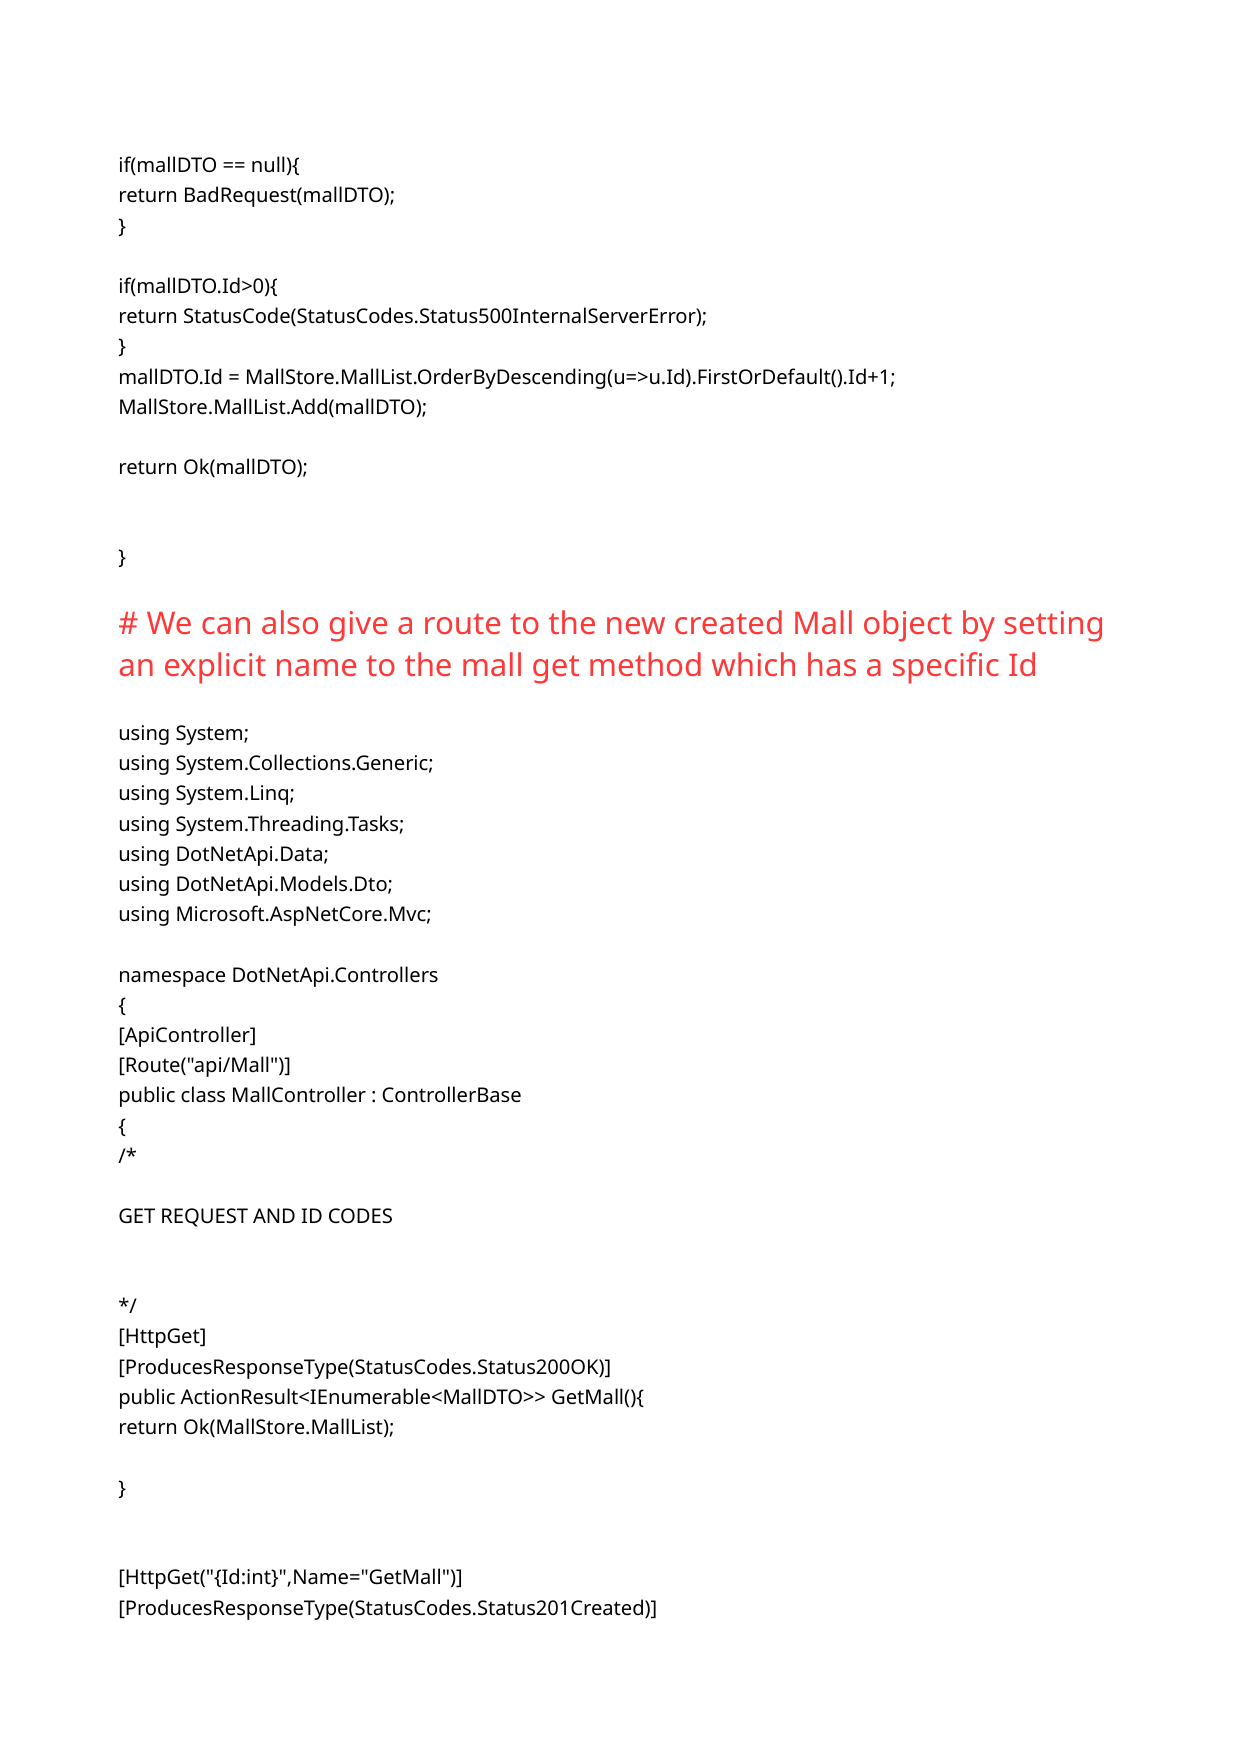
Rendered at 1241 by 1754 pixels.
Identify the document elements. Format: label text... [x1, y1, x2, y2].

text # We can also give a route to the new created Mall object by setting an explicit name to the mall get method which has a specific Id [118, 601, 1122, 686]
text return BadRequest(mallDTO); [118, 178, 1122, 209]
text [HttpGet] [118, 1319, 1122, 1350]
text /* [118, 1139, 1122, 1169]
text MallStore.MallList.Add(mallDTO); [118, 390, 1122, 420]
text using System.Threading.Tasks; [118, 807, 1122, 837]
text return Ok(mallDTO); [118, 450, 1122, 481]
text public ActionResult<IEnumerable<MallDTO>> GetMall(){ [118, 1380, 1122, 1410]
text namespace DotNetApi.Controllers [118, 958, 1122, 988]
text if(mallDTO.Id>0){ [118, 269, 1122, 299]
text if(mallDTO == null){ [118, 148, 1122, 178]
text } [118, 540, 1122, 571]
text } [118, 209, 1122, 239]
text mallDTO.Id = MallStore.MallList.OrderByDescending(u=>u.Id).FirstOrDefault().Id+1; [118, 360, 1122, 390]
text return StatusCode(StatusCodes.Status500InternalServerError); [118, 299, 1122, 329]
text } [118, 329, 1122, 360]
text GET REQUEST AND ID CODES [118, 1199, 1122, 1230]
text public class MallController : ControllerBase [118, 1079, 1122, 1109]
text */ [118, 1289, 1122, 1319]
text [HttpGet("{Id:int}",Name="GetMall")] [118, 1561, 1122, 1591]
text [ApiController] [118, 1018, 1122, 1048]
text { [118, 988, 1122, 1018]
text [ProducesResponseType(StatusCodes.Status201Created)] [118, 1591, 1122, 1621]
text [ProducesResponseType(StatusCodes.Status200OK)] [118, 1350, 1122, 1380]
text return Ok(MallStore.MallList); [118, 1410, 1122, 1440]
text [Route("api/Mall")] [118, 1048, 1122, 1079]
text using System.Linq; [118, 777, 1122, 807]
text using DotNetApi.Data; [118, 837, 1122, 867]
text { [118, 1109, 1122, 1139]
text using DotNetApi.Models.Dto; [118, 867, 1122, 897]
text using System; [118, 716, 1122, 746]
text using Microsoft.AspNetCore.Mvc; [118, 897, 1122, 928]
text } [118, 1471, 1122, 1501]
text using System.Collections.Generic; [118, 746, 1122, 777]
